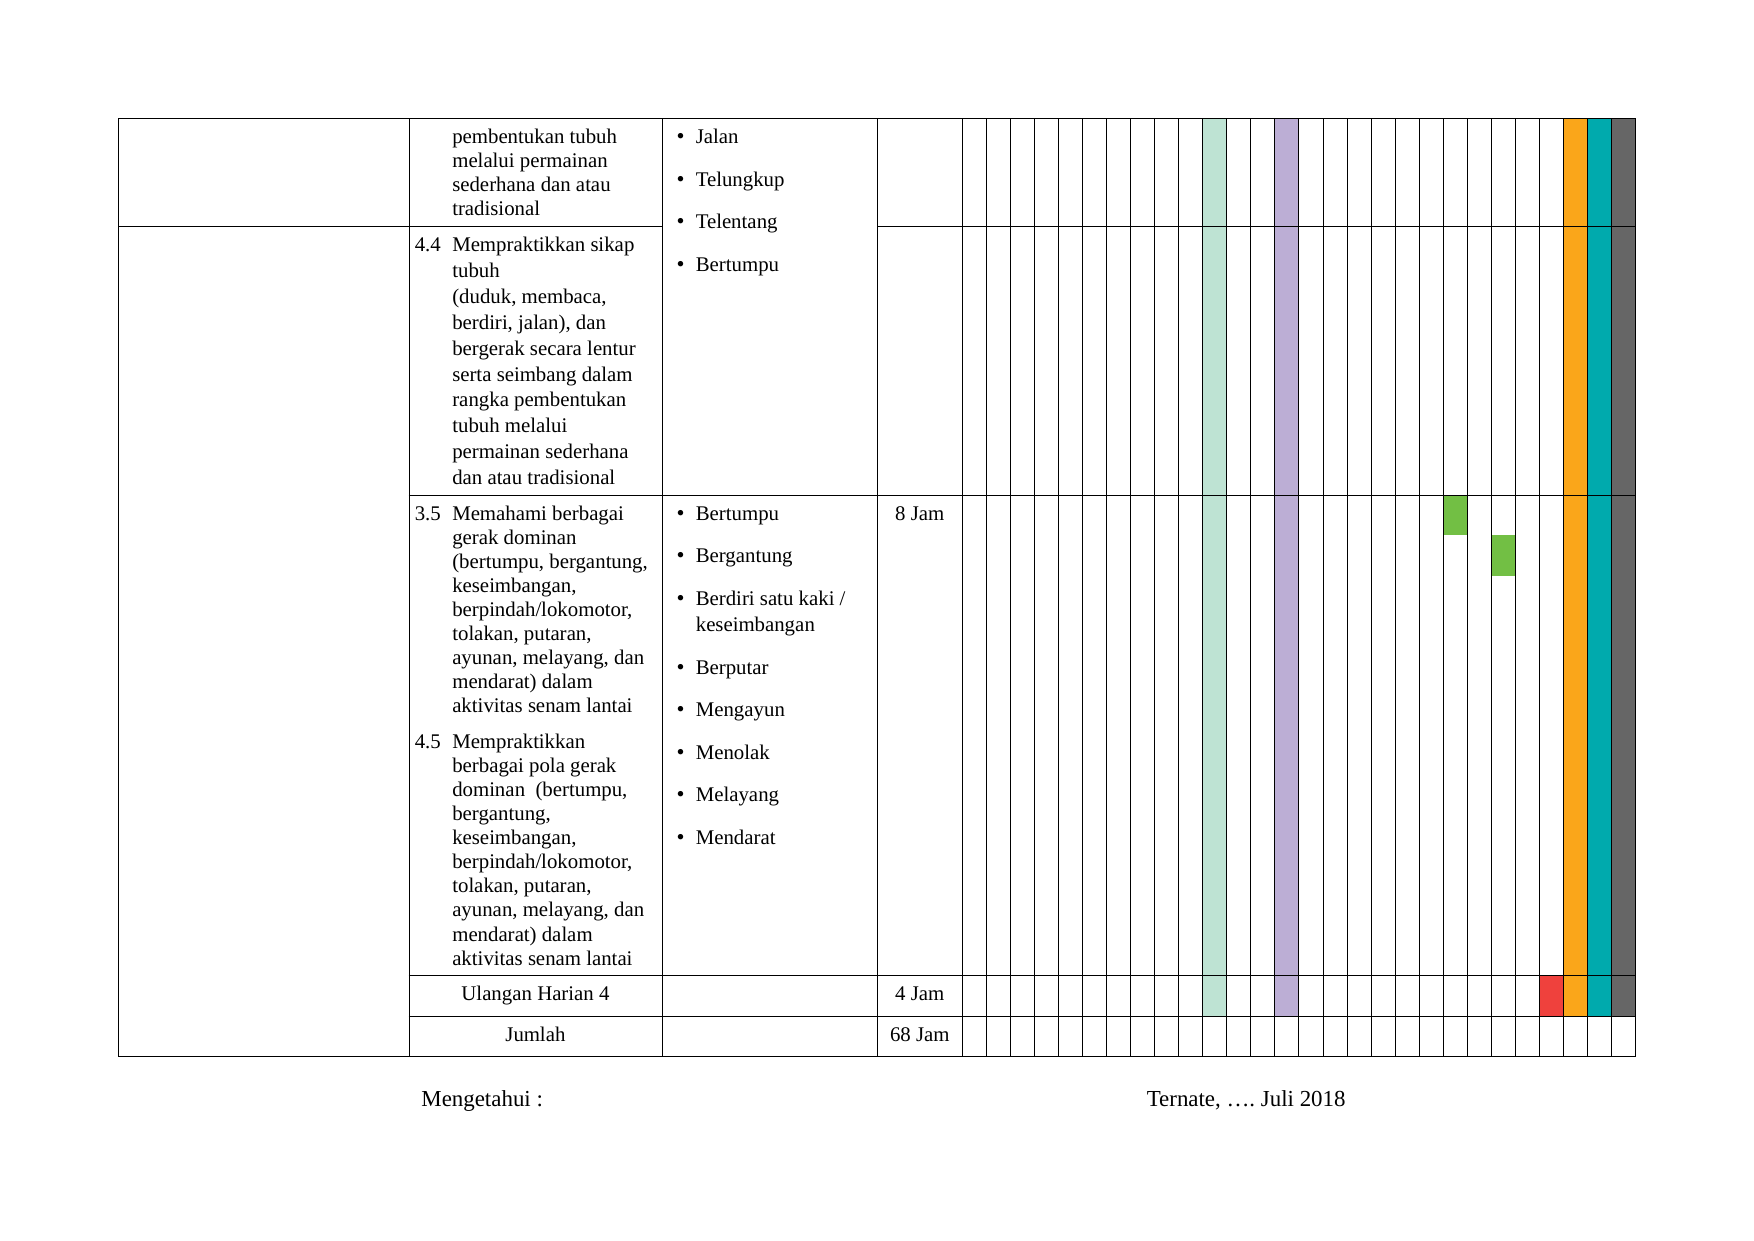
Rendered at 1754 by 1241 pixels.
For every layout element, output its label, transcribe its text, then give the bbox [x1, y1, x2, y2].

table_cell 3.5 [410, 496, 446, 723]
table_cell [1107, 496, 1130, 723]
table_cell [1011, 1017, 1034, 1056]
table_cell [1420, 1017, 1443, 1056]
table_cell [1083, 976, 1106, 1016]
table_cell [1348, 723, 1371, 975]
table_cell [1516, 496, 1539, 723]
table_cell [1131, 1017, 1154, 1056]
table_cell [119, 1016, 147, 1056]
table_cell [878, 227, 962, 495]
table_cell [963, 1017, 986, 1056]
table_cell [410, 119, 446, 226]
table_cell [663, 976, 877, 1016]
table_cell [1324, 496, 1347, 723]
table_cell [1588, 723, 1611, 975]
table_cell [1299, 227, 1323, 495]
table_cell [1492, 576, 1515, 723]
table_cell [1612, 227, 1635, 495]
table_cell [1107, 1017, 1130, 1056]
table_cell Bertumpu Bergantung Berdiri satu kaki / keseimbangan Berputar Mengayun Menolak Melayang Mendarat [663, 496, 877, 975]
table_cell Duduk Membaca buku Berdiri Jalan Telungkup Telentang Bertumpu [663, 119, 877, 495]
table_cell [1612, 976, 1635, 1016]
table_cell [1396, 723, 1419, 975]
table_cell [1372, 119, 1395, 226]
table_cell [1468, 227, 1491, 495]
table_cell [1083, 723, 1106, 975]
table_cell Mempraktikkan sikap tubuh (duduk, membaca, berdiri, jalan), dan bergerak secara lentur serta seimbang dalam rangka pembentukan tubuh melalui permainan sederhana dan atau tradisional [446, 227, 662, 495]
table_cell [148, 975, 409, 1016]
table_cell [1348, 227, 1371, 495]
table_cell [1155, 1017, 1178, 1056]
table_cell [1155, 227, 1178, 495]
table_cell [1348, 119, 1371, 226]
table_cell [148, 1016, 409, 1056]
table_cell [1179, 227, 1202, 495]
table_cell [1251, 976, 1274, 1016]
table_cell [1251, 723, 1274, 975]
table_cell [878, 119, 962, 226]
table_cell [1540, 496, 1563, 723]
table_cell [987, 119, 1010, 226]
table_cell [1444, 535, 1467, 723]
table_cell [1203, 976, 1226, 1016]
table_cell [1372, 723, 1395, 975]
table_cell [1251, 119, 1274, 226]
table_cell [1492, 723, 1515, 975]
table_cell [1516, 227, 1539, 495]
table_cell [1275, 227, 1298, 495]
table_cell [1588, 119, 1611, 226]
table_cell [1275, 976, 1298, 1016]
table_cell [1131, 227, 1154, 495]
table_cell [1227, 1017, 1250, 1056]
table_cell [1251, 1017, 1274, 1056]
table_cell [1083, 496, 1106, 723]
table_cell [1372, 227, 1395, 495]
table_cell [1324, 1017, 1347, 1056]
table_cell [1516, 119, 1539, 226]
table_cell Ulangan Harian 4 [410, 976, 662, 1016]
table_cell [1588, 976, 1611, 1016]
table_cell [1179, 496, 1202, 723]
table_cell [1420, 976, 1443, 1016]
table_cell [878, 723, 962, 975]
table_cell [1396, 119, 1419, 226]
table_cell [1107, 976, 1130, 1016]
table_cell [1612, 723, 1635, 975]
table_cell [119, 723, 147, 975]
table_cell [1396, 976, 1419, 1016]
table_cell [1396, 496, 1419, 723]
table_cell [1299, 723, 1323, 975]
table_cell [1588, 227, 1611, 495]
table_cell [1468, 119, 1491, 226]
table_cell [1492, 976, 1515, 1016]
table_cell [1227, 227, 1250, 495]
table_cell [1203, 723, 1226, 975]
table_cell [1468, 1017, 1491, 1056]
table_cell [1492, 1017, 1515, 1056]
table_cell [1324, 976, 1347, 1016]
table_cell [1083, 227, 1106, 495]
table_cell [1564, 496, 1587, 723]
table_cell [1059, 1017, 1082, 1056]
table_cell [119, 227, 147, 495]
table_cell [1155, 496, 1178, 723]
table_cell [1227, 723, 1250, 975]
table_cell [1324, 723, 1347, 975]
table_cell [1299, 119, 1323, 226]
table_cell [1492, 227, 1515, 495]
table_cell Jumlah [410, 1017, 662, 1056]
table_cell [1035, 496, 1058, 723]
table_cell [1203, 227, 1226, 495]
table_cell [1179, 976, 1202, 1016]
table_cell [1516, 976, 1539, 1016]
table_cell [1059, 496, 1082, 723]
table_cell 4.4 [410, 227, 446, 495]
table_cell [119, 975, 147, 1016]
table_cell Mempraktikkan berbagai pola gerak dominan (bertumpu, bergantung, keseimbangan, berpindah/lokomotor, tolakan, putaran, ayunan, melayang, dan mendarat) dalam aktivitas senam lantai [446, 723, 662, 975]
table_cell [1492, 535, 1515, 576]
table_cell [1131, 723, 1154, 975]
table_cell [1348, 976, 1371, 1016]
table_cell [1420, 227, 1443, 495]
table_cell [119, 119, 147, 226]
table_cell [1396, 227, 1419, 495]
table_cell [1275, 119, 1298, 226]
table_cell [148, 119, 409, 226]
table_cell 4 Jam [878, 976, 962, 1016]
table_cell [1251, 496, 1274, 723]
table_cell [663, 1017, 877, 1056]
table_cell [1444, 119, 1467, 226]
table_cell [1516, 723, 1539, 975]
table_header Mengetahui : [107, 1085, 857, 1111]
table_cell [1348, 496, 1371, 723]
table_cell [1011, 119, 1034, 226]
table_cell [1227, 976, 1250, 1016]
table_cell [963, 723, 986, 975]
table_cell [1564, 723, 1587, 975]
table_cell [1468, 723, 1491, 975]
table_cell [148, 495, 409, 723]
table_cell [1612, 496, 1635, 723]
table_cell [1540, 1017, 1563, 1056]
table_cell [1396, 1017, 1419, 1056]
table_cell Memahami berbagai gerak dominan (bertumpu, bergantung, keseimbangan, berpindah/lokomotor, tolakan, putaran, ayunan, melayang, dan mendarat) dalam aktivitas senam lantai [446, 496, 662, 723]
table_cell [1011, 227, 1034, 495]
table_cell [1540, 119, 1563, 226]
table_cell [1275, 1017, 1298, 1056]
table_cell [1612, 1017, 1635, 1056]
table_cell [1444, 227, 1467, 495]
table_cell 68 Jam [878, 1017, 962, 1056]
table_cell [963, 496, 986, 723]
table_cell [1035, 119, 1058, 226]
table_cell [1083, 119, 1106, 226]
table_cell [1011, 496, 1034, 723]
table_cell [1444, 496, 1467, 535]
table_cell [1372, 976, 1395, 1016]
table_cell [1179, 119, 1202, 226]
table_cell [1155, 119, 1178, 226]
table_cell [119, 495, 147, 723]
table_cell [1468, 976, 1491, 1016]
table_cell [1203, 1017, 1226, 1056]
table_cell [1227, 496, 1250, 723]
table_cell [1227, 119, 1250, 226]
table_cell [1564, 976, 1587, 1016]
table_cell [1420, 723, 1443, 975]
table_cell [1083, 1017, 1106, 1056]
table_cell [1564, 119, 1587, 226]
table_header Ternate, …. Juli 2018 [857, 1085, 1635, 1111]
table_cell [1275, 496, 1298, 723]
table_cell [1348, 1017, 1371, 1056]
table_cell [1516, 1017, 1539, 1056]
table_cell [987, 227, 1010, 495]
table_cell [1612, 119, 1635, 226]
table_cell [148, 723, 409, 975]
table_cell [1492, 119, 1515, 226]
table_cell [1059, 976, 1082, 1016]
table_cell [1131, 496, 1154, 723]
table_cell [1540, 976, 1563, 1016]
table_cell [1035, 227, 1058, 495]
table_cell [963, 119, 986, 226]
table_cell [1299, 1017, 1323, 1056]
table_cell [1035, 976, 1058, 1016]
table_cell [1420, 119, 1443, 226]
table_cell [1155, 976, 1178, 1016]
table_cell [987, 496, 1010, 723]
table_cell [1107, 227, 1130, 495]
table_cell [987, 1017, 1010, 1056]
table_cell [1324, 227, 1347, 495]
table_cell [963, 976, 986, 1016]
table_cell [1299, 496, 1323, 723]
table_cell [1444, 723, 1467, 975]
table_cell [1179, 723, 1202, 975]
table_cell 8 Jam [878, 496, 962, 723]
table_cell [1059, 227, 1082, 495]
table_cell [1588, 1017, 1611, 1056]
table_cell [1131, 976, 1154, 1016]
table_cell [1059, 119, 1082, 226]
table_cell [1420, 496, 1443, 723]
table_cell [1011, 723, 1034, 975]
table_cell [1035, 723, 1058, 975]
table_cell [1492, 496, 1515, 535]
table_cell [1372, 1017, 1395, 1056]
table_cell [1059, 723, 1082, 975]
table_cell [1203, 119, 1226, 226]
table_cell [1540, 723, 1563, 975]
table_cell [1251, 227, 1274, 495]
table_cell [1275, 723, 1298, 975]
table_cell [1588, 496, 1611, 723]
table_cell [1324, 119, 1347, 226]
table_cell [148, 227, 409, 495]
table_cell [1444, 976, 1467, 1016]
table_cell [1035, 1017, 1058, 1056]
table_cell [963, 227, 986, 495]
table_cell [1131, 119, 1154, 226]
table_cell [1011, 976, 1034, 1016]
table_cell [1179, 1017, 1202, 1056]
table_cell [1564, 227, 1587, 495]
table_cell [987, 976, 1010, 1016]
table_cell [987, 723, 1010, 975]
table_cell [1540, 227, 1563, 495]
table_cell 4.5 [410, 723, 446, 975]
table_cell [1372, 496, 1395, 723]
table_cell [1468, 496, 1491, 723]
table_cell [1203, 496, 1226, 723]
table_cell [1444, 1017, 1467, 1056]
table_cell [1564, 1017, 1587, 1056]
table_cell [1299, 976, 1323, 1016]
table_cell [1155, 723, 1178, 975]
table_cell pembentukan tubuh melalui permainan sederhana dan atau tradisional [446, 119, 662, 226]
table_cell [1107, 119, 1130, 226]
table_cell [1107, 723, 1130, 975]
